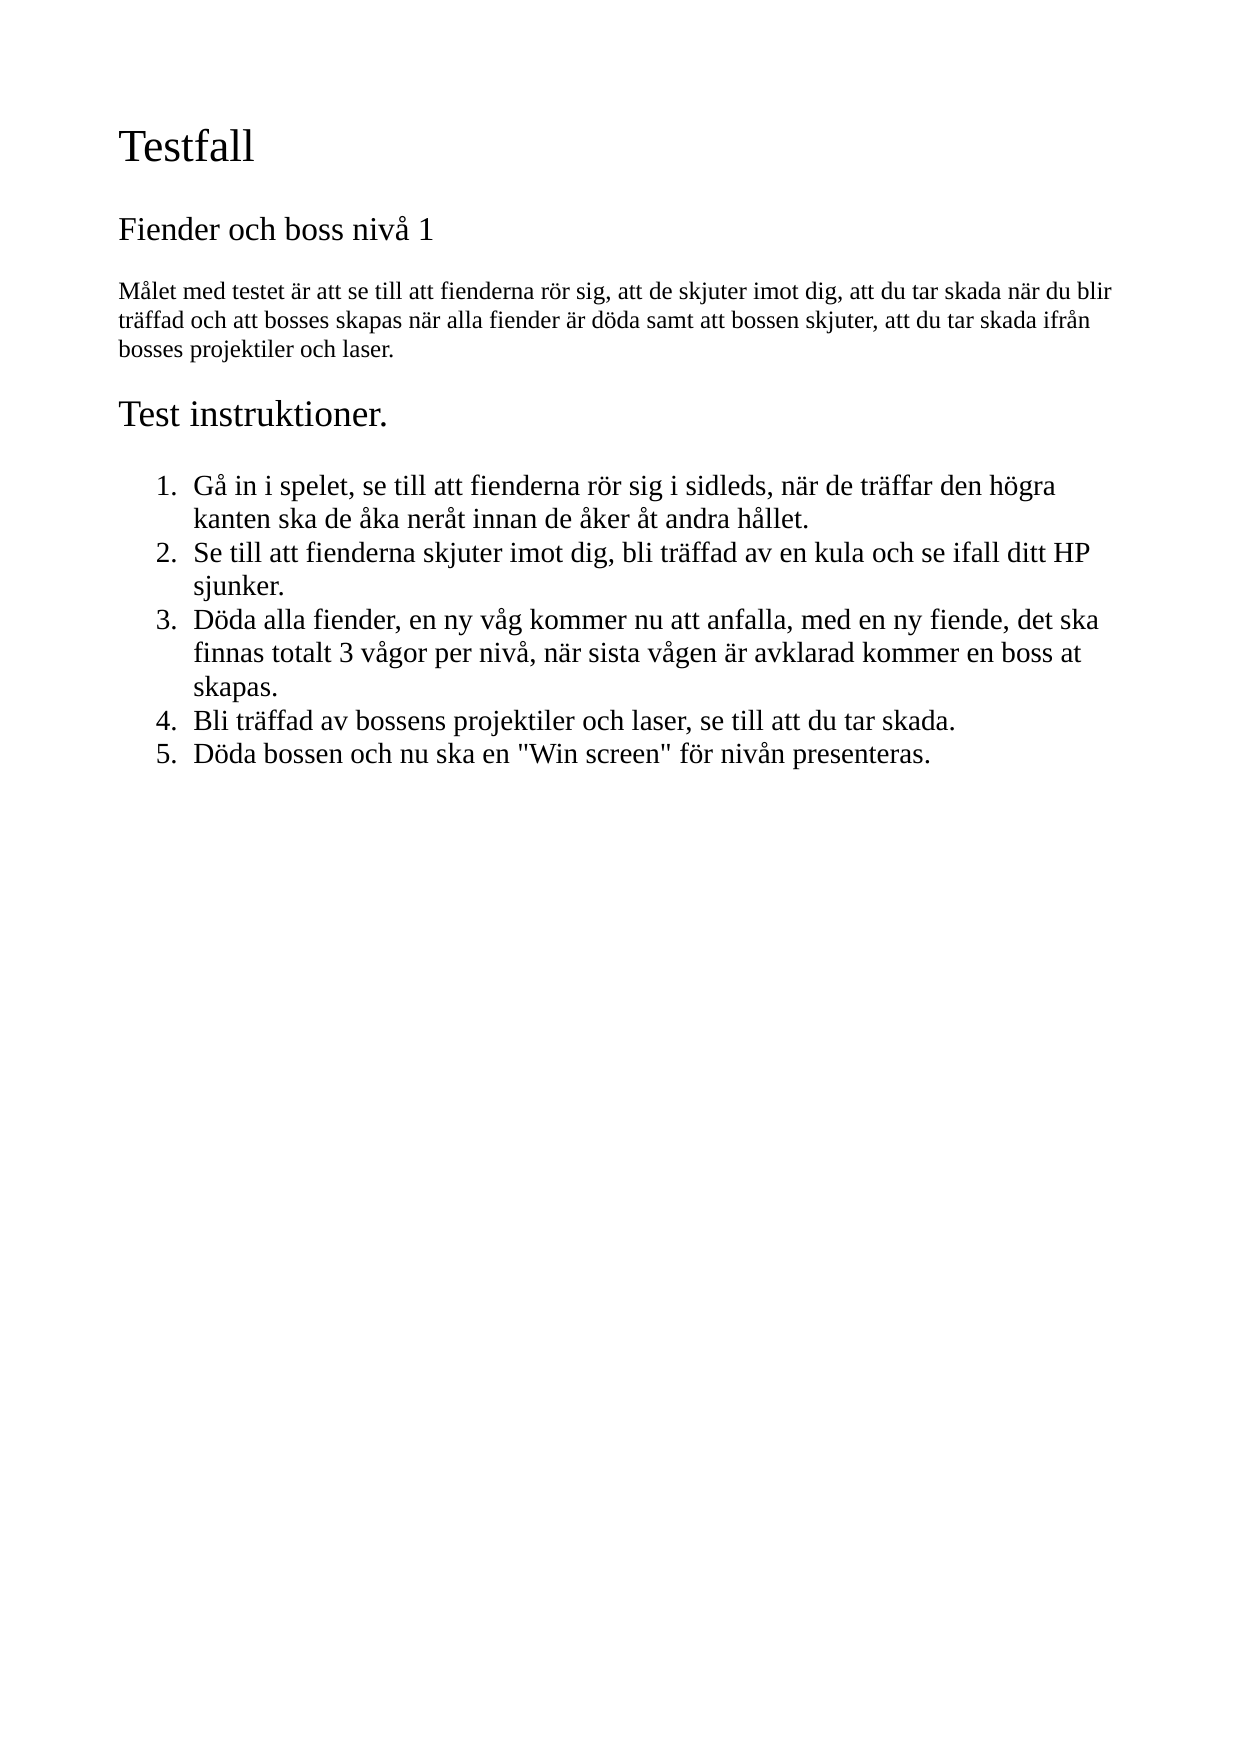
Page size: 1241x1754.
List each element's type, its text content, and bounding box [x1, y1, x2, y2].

text Målet med testet är att se till att fienderna rör sig, att de skjuter imot dig, att du tar skada när du blir träffad och att bosses skapas när alla fiender är döda samt att bossen skjuter, att du tar skada ifrån bosses projektiler och laser. [118, 276, 1122, 362]
list Bli träffad av bossens projektiler och laser, se till att du tar skada. [156, 703, 1122, 736]
list Döda bossen och nu ska en "Win screen" för nivån presenteras. [156, 736, 1122, 770]
text Fiender och boss nivå 1 [118, 209, 1122, 247]
list Döda alla fiender, en ny våg kommer nu att anfalla, med en ny fiende, det ska finnas totalt 3 vågor per nivå, när sista vågen är avklarad kommer en boss at skapas. [156, 602, 1122, 703]
text Test instruktioner. [118, 391, 1122, 434]
list Se till att fienderna skjuter imot dig, bli träffad av en kula och se ifall ditt HP sjunker. [156, 535, 1122, 602]
list Gå in i spelet, se till att fienderna rör sig i sidleds, när de träffar den högra kanten ska de åka neråt innan de åker åt andra hållet. [156, 468, 1122, 535]
text Testfall [118, 118, 1122, 171]
